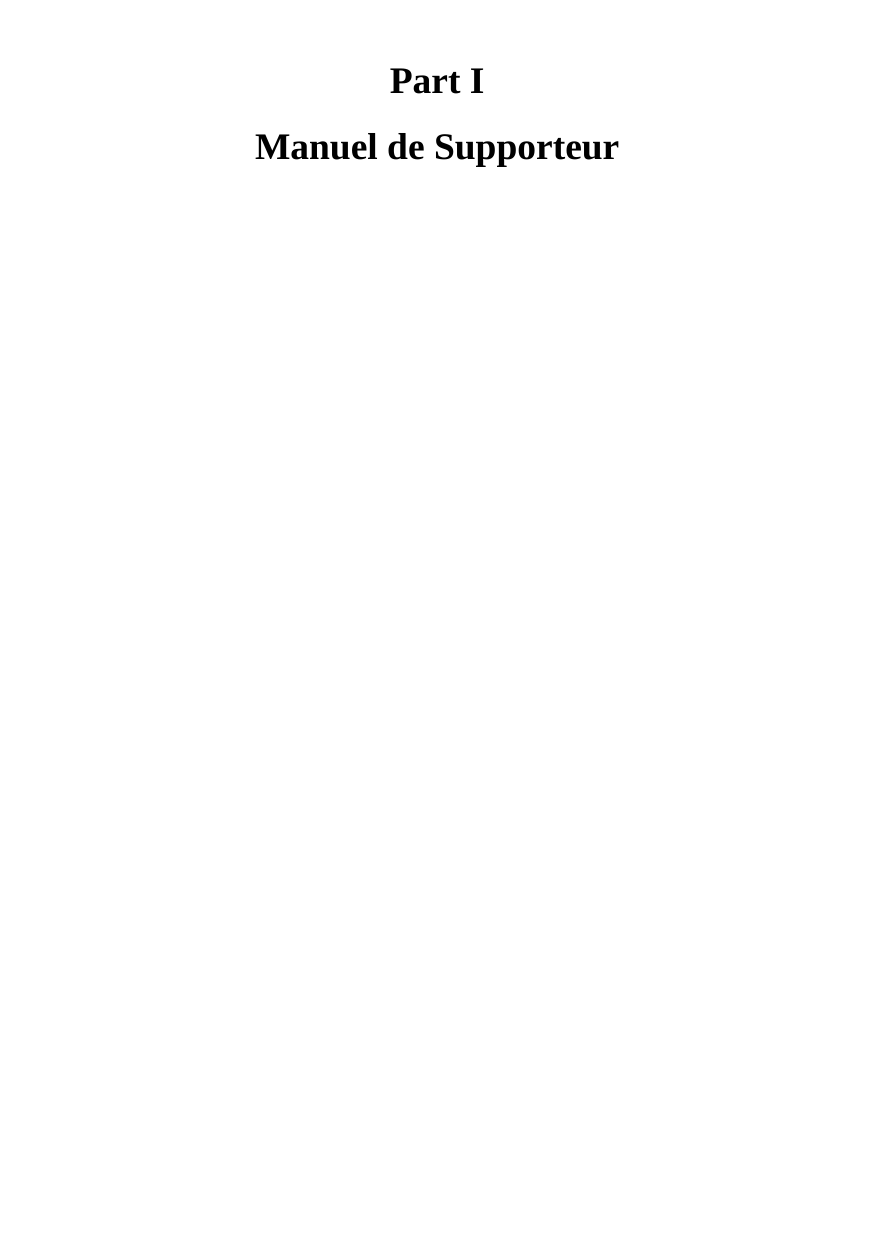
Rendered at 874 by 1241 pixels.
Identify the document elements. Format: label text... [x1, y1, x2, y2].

text Manuel de Supporteur [59, 124, 815, 168]
text Part I [59, 59, 815, 102]
